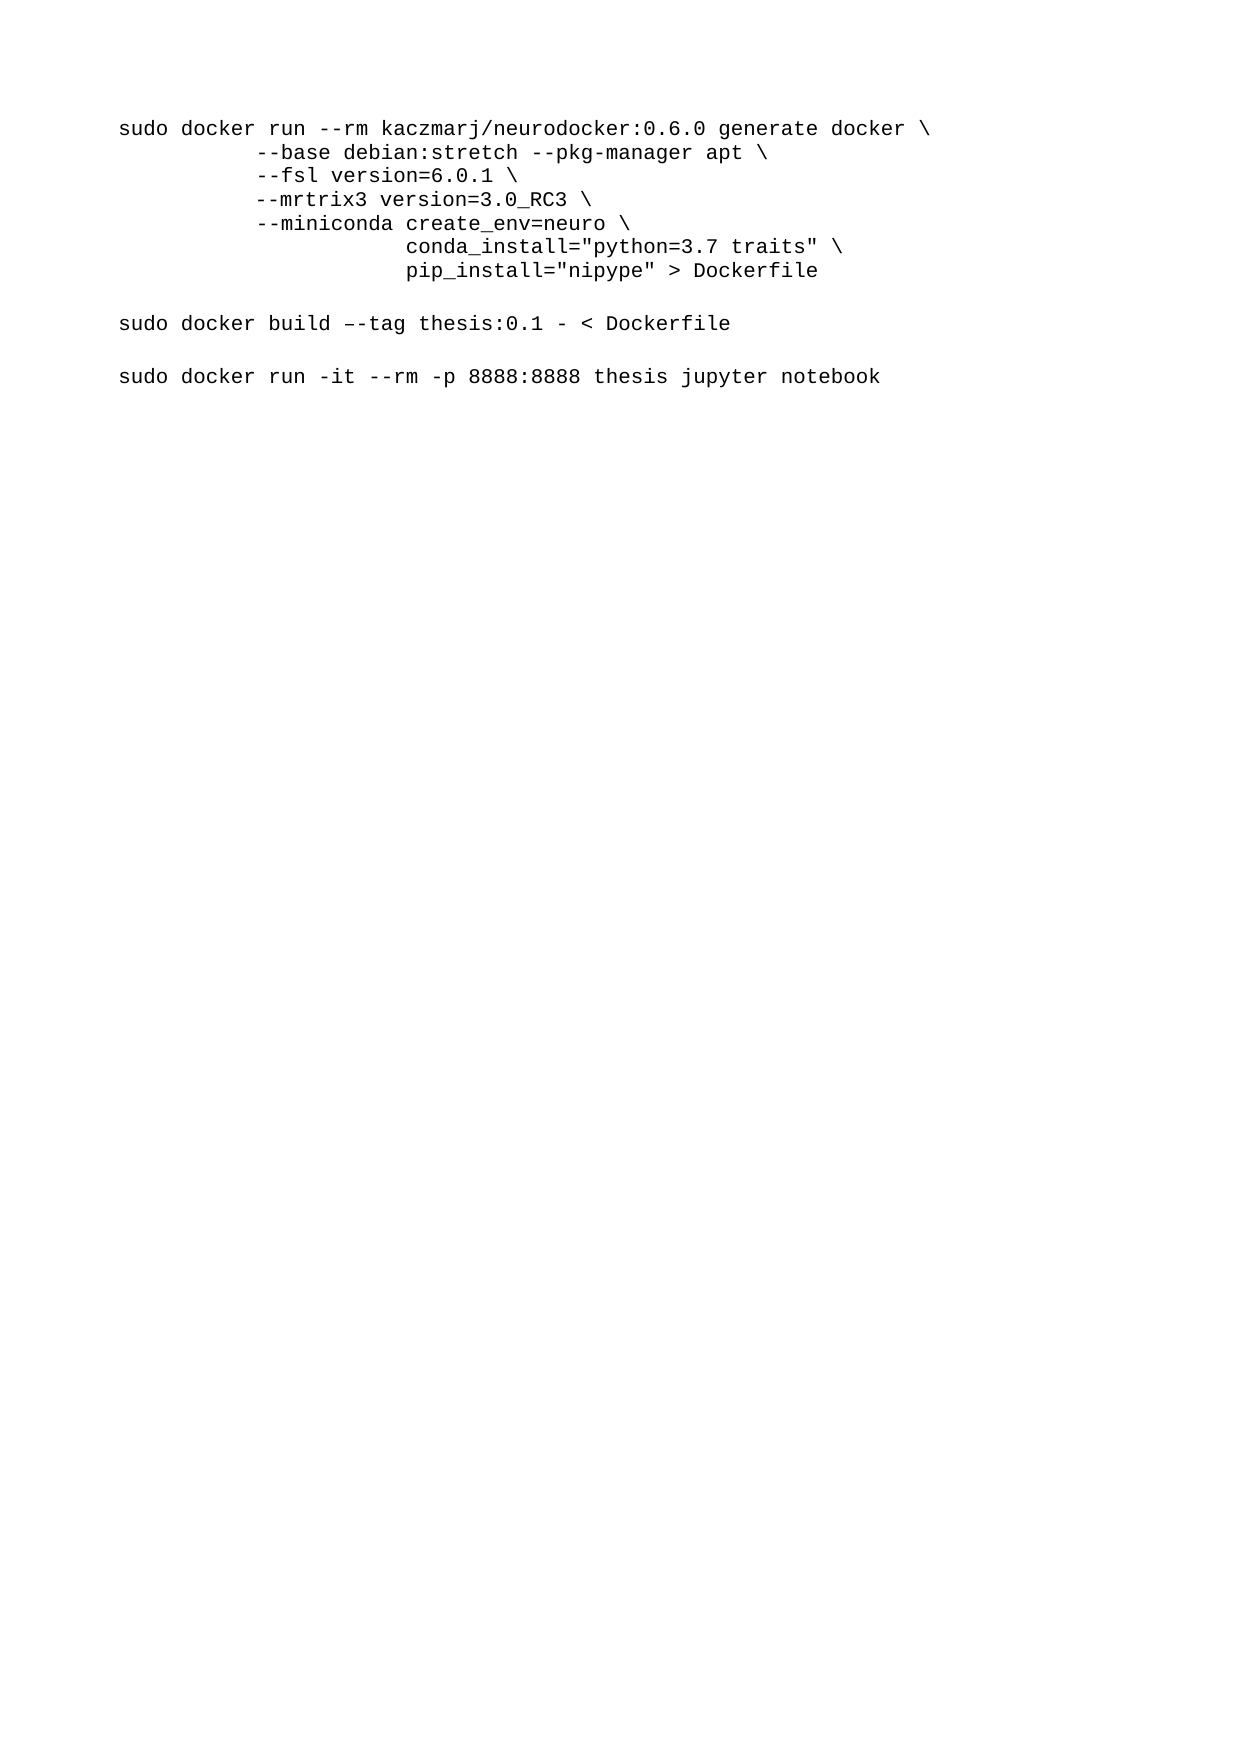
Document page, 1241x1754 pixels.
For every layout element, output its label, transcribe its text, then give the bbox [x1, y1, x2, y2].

text pip_install="nipype" > Dockerfile [118, 260, 1122, 284]
text sudo docker run -it --rm -p 8888:8888 thesis jupyter notebook [118, 366, 1122, 390]
text --fsl version=6.0.1 \ [118, 165, 1122, 189]
text sudo docker build –-tag thesis:0.1 - < Dockerfile [118, 313, 1122, 337]
text conda_install="python=3.7 traits" \ [118, 236, 1122, 260]
text --base debian:stretch --pkg-manager apt \ [118, 142, 1122, 165]
text sudo docker run --rm kaczmarj/neurodocker:0.6.0 generate docker \ [118, 118, 1122, 142]
text --mrtrix3 version=3.0_RC3 \ [118, 189, 1122, 213]
text --miniconda create_env=neuro \ [118, 213, 1122, 236]
